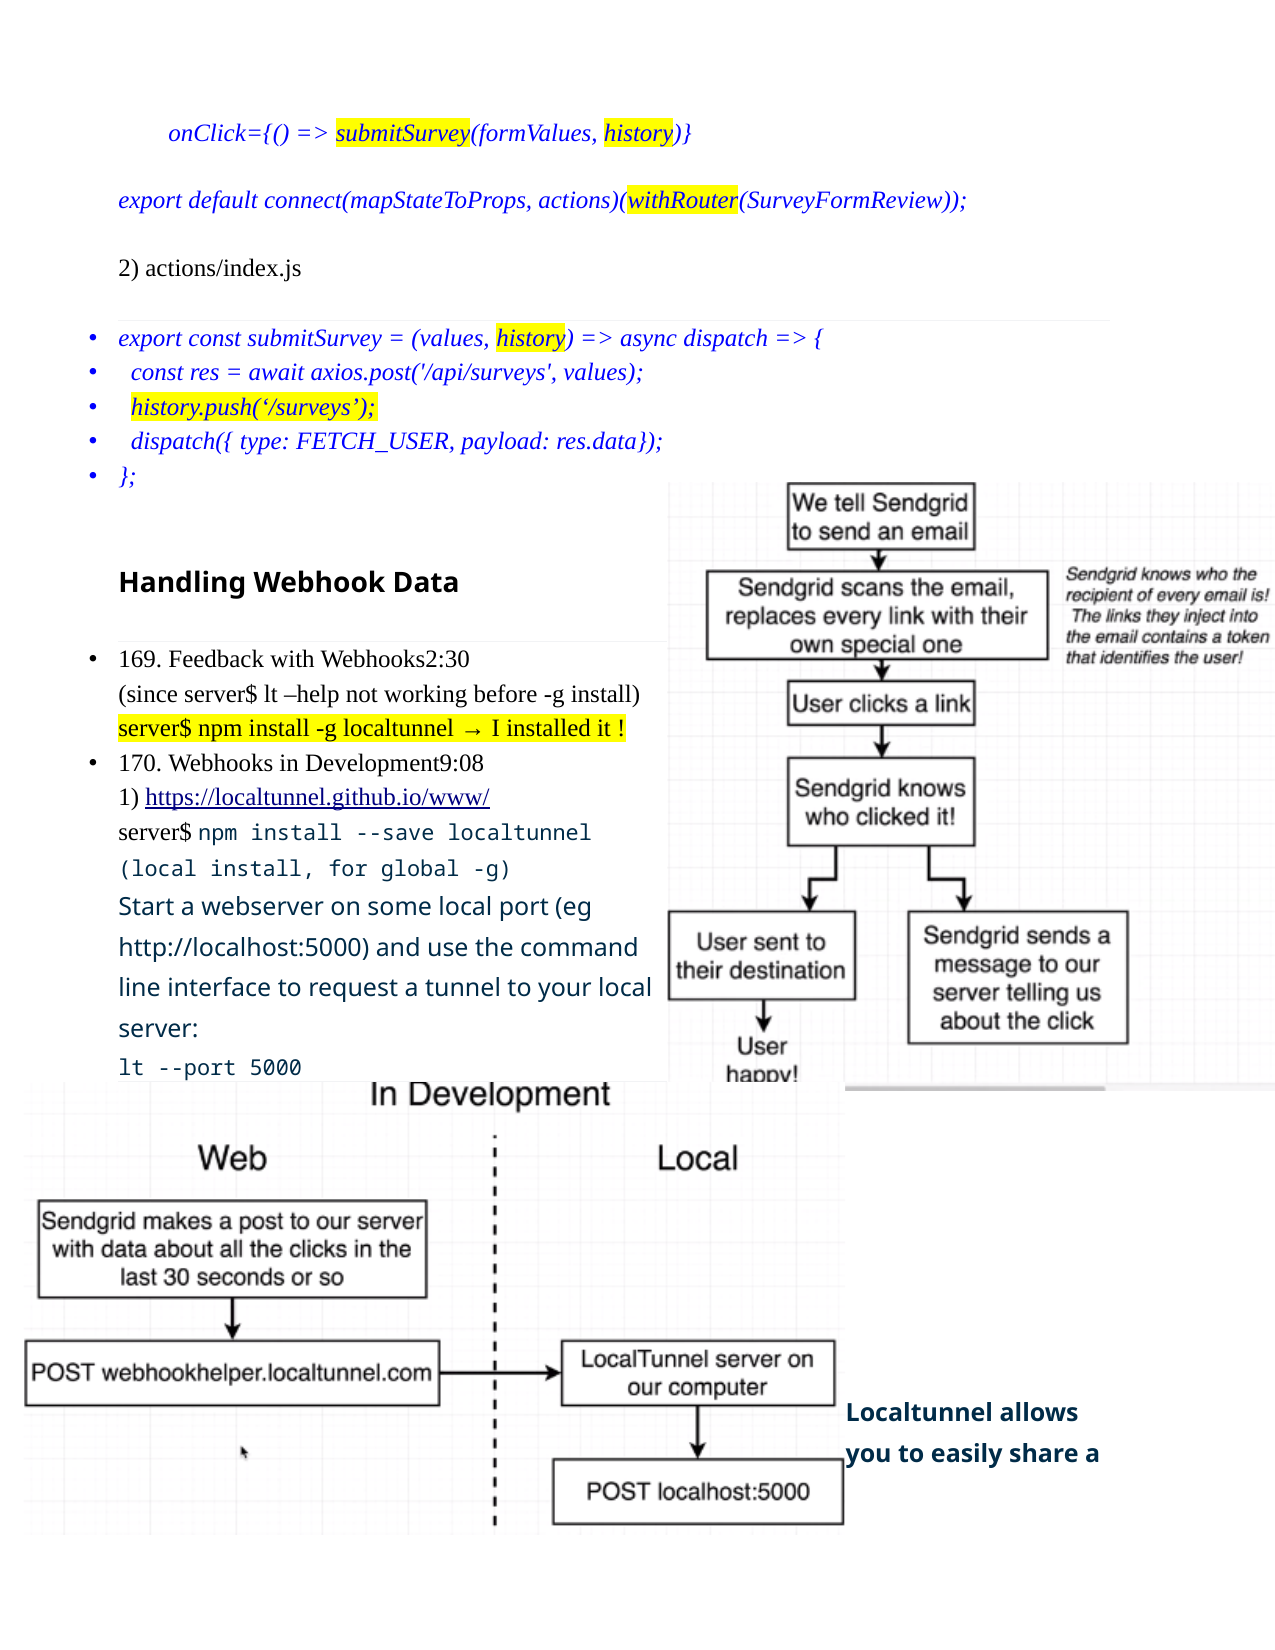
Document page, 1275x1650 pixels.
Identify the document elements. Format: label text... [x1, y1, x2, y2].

text Handling Webhook Data [118, 563, 667, 601]
list }; [118, 458, 1110, 490]
list 170. Webhooks in Development9:08 [118, 745, 667, 777]
list 169. Feedback with Webhooks2:30 [118, 642, 667, 673]
list export const submitSurvey = (values, history) => async dispatch => { [118, 321, 1110, 352]
text server$ npm install -g localtunnel → I installed it ! [118, 710, 667, 742]
text server$ npm install --save localtunnel (local install, for global -g) [118, 814, 667, 882]
text 2) actions/index.js [118, 253, 1157, 281]
list dispatch({ type: FETCH_USER, payload: res.data}); [118, 423, 1110, 455]
text export default connect(mapStateToProps, actions)(withRouter(SurveyFormReview)); [118, 185, 1157, 214]
text Localtunnel allows you to easily share a [846, 1392, 1110, 1470]
text Start a webserver on some local port (eg http://localhost:5000) and use the command line interface to request a tunnel to your local server: [118, 885, 667, 1045]
list history.push(‘/surveys’); [118, 389, 1110, 421]
text 1) https://localtunnel.github.io/www/ [118, 779, 667, 811]
text lt --port 5000 [118, 1052, 667, 1081]
text onClick={() => submitSurvey(formValues, history)} [118, 118, 1157, 147]
picture [23, 482, 1275, 1535]
text (since server$ lt –help not working before -g install) [118, 676, 667, 708]
list const res = await axios.post('/api/surveys', values); [118, 354, 1110, 386]
